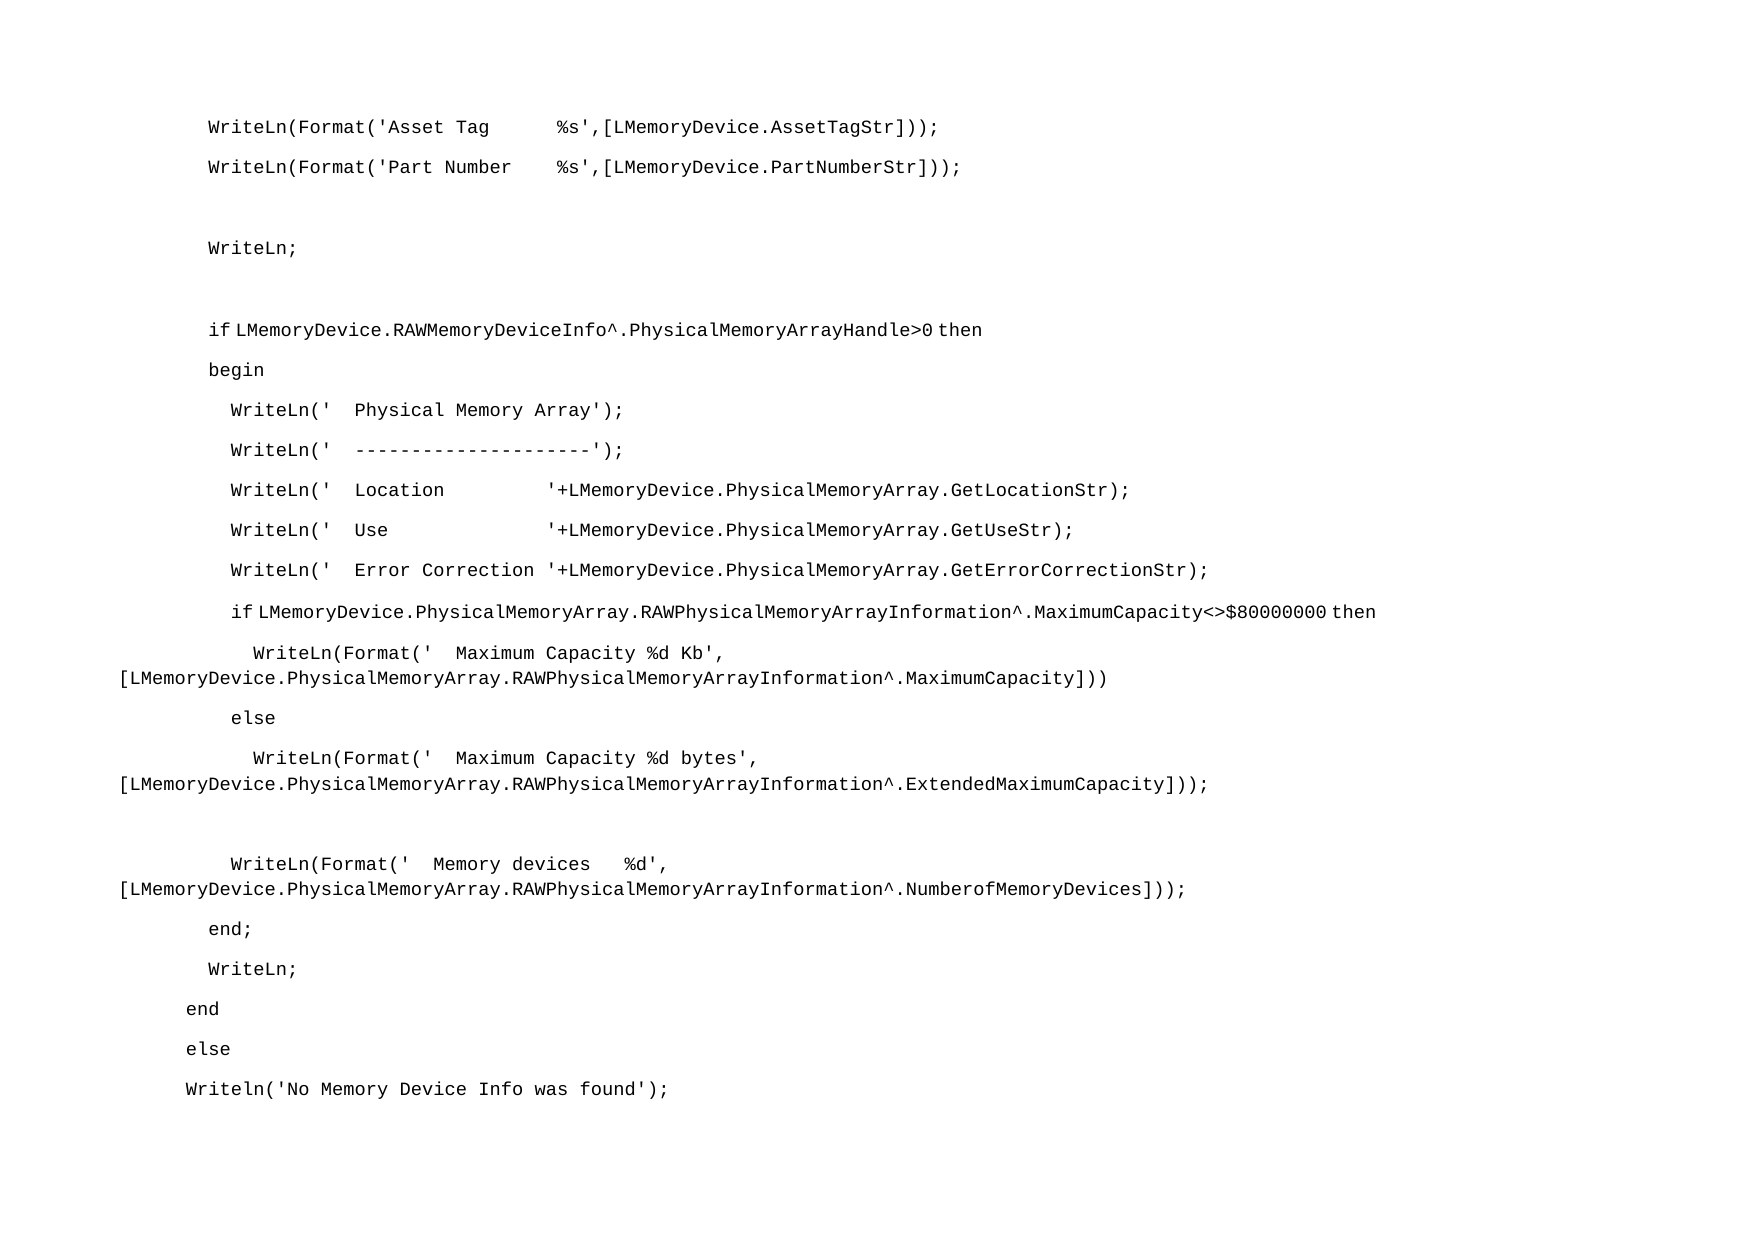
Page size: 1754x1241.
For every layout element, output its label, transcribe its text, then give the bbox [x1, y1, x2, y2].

text end [118, 1000, 1636, 1021]
text WriteLn(' ---------------------'); [118, 441, 1636, 462]
text else [118, 709, 1636, 730]
text begin [118, 361, 1636, 382]
text WriteLn(' Location '+LMemoryDevice.PhysicalMemoryArray.GetLocationStr); [118, 481, 1636, 502]
text WriteLn; [118, 238, 1636, 260]
text WriteLn(' Use '+LMemoryDevice.PhysicalMemoryArray.GetUseStr); [118, 521, 1636, 542]
text if LMemoryDevice.RAWMemoryDeviceInfo^.PhysicalMemoryArrayHandle>0 then [118, 319, 1636, 342]
text if LMemoryDevice.PhysicalMemoryArray.RAWPhysicalMemoryArrayInformation^.MaximumCapacity<>$80000000 then [118, 601, 1636, 624]
text WriteLn(' Error Correction '+LMemoryDevice.PhysicalMemoryArray.GetErrorCorrectionStr); [118, 561, 1636, 582]
text WriteLn(Format(' Maximum Capacity %d bytes',[LMemoryDevice.PhysicalMemoryArray.RAWPhysicalMemoryArrayInformation^.ExtendedMaximumCapacity])); [118, 749, 1636, 796]
text else [118, 1040, 1636, 1061]
text WriteLn(Format(' Maximum Capacity %d Kb',[LMemoryDevice.PhysicalMemoryArray.RAWPhysicalMemoryArrayInformation^.MaximumCapacity])) [118, 643, 1636, 690]
text WriteLn(Format(' Memory devices %d',[LMemoryDevice.PhysicalMemoryArray.RAWPhysicalMemoryArrayInformation^.NumberofMemoryDevices])); [118, 855, 1636, 901]
text Writeln('No Memory Device Info was found'); [118, 1080, 1636, 1101]
text WriteLn(Format('Asset Tag %s',[LMemoryDevice.AssetTagStr])); [118, 118, 1636, 139]
text WriteLn(Format('Part Number %s',[LMemoryDevice.PartNumberStr])); [118, 158, 1636, 179]
text WriteLn; [118, 960, 1636, 981]
text WriteLn(' Physical Memory Array'); [118, 401, 1636, 422]
text end; [118, 920, 1636, 941]
